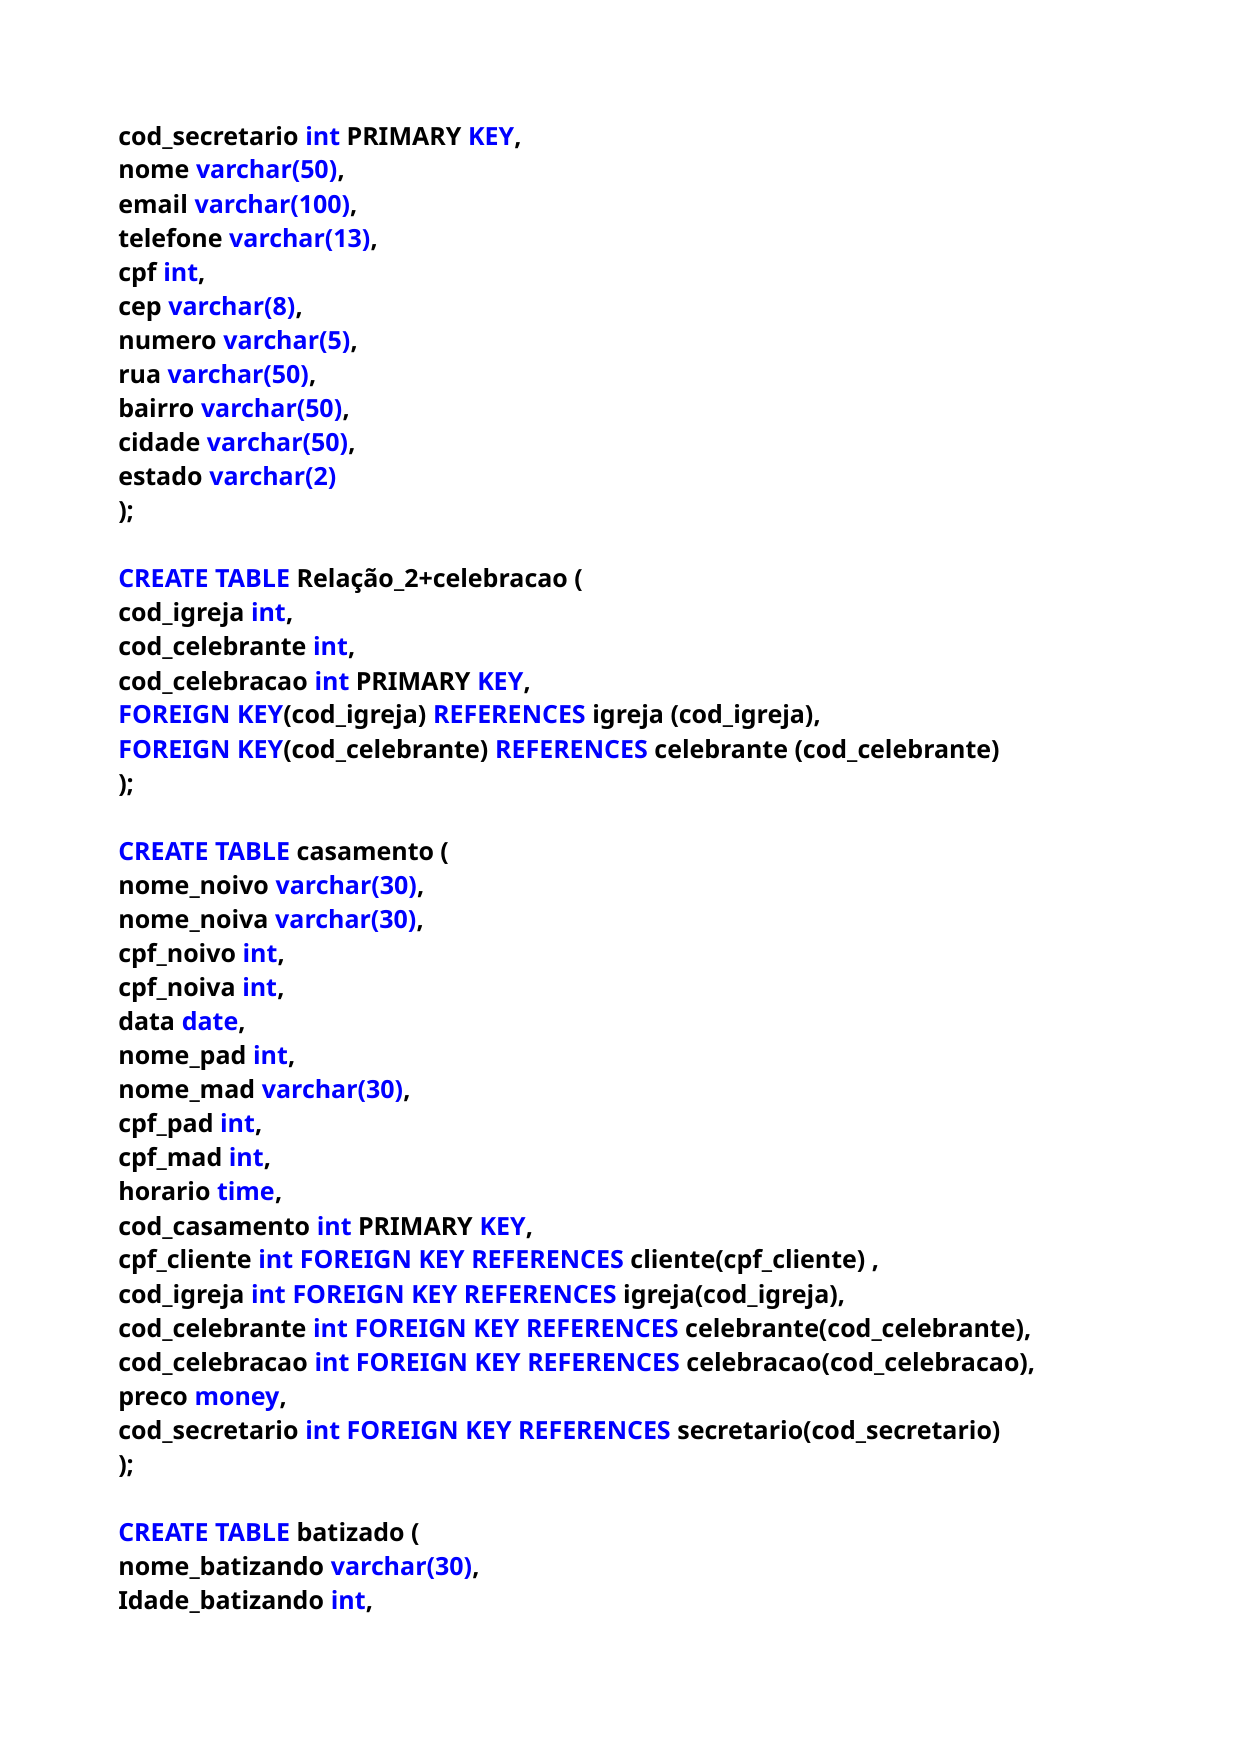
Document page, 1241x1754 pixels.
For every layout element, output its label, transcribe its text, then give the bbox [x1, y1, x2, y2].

text cod_celebracao int PRIMARY KEY, [118, 663, 1122, 697]
text ); [118, 493, 1122, 527]
text bairro varchar(50), [118, 391, 1122, 425]
text cod_igreja int FOREIGN KEY REFERENCES igreja(cod_igreja), [118, 1276, 1122, 1310]
text cep varchar(8), [118, 288, 1122, 322]
text cpf_pad int, [118, 1106, 1122, 1140]
text cod_secretario int PRIMARY KEY, [118, 118, 1122, 152]
text FOREIGN KEY(cod_celebrante) REFERENCES celebrante (cod_celebrante) [118, 731, 1122, 765]
text cod_celebracao int FOREIGN KEY REFERENCES celebracao(cod_celebracao), [118, 1344, 1122, 1378]
text cod_celebrante int, [118, 629, 1122, 663]
text email varchar(100), [118, 186, 1122, 220]
text ); [118, 765, 1122, 799]
text horario time, [118, 1174, 1122, 1208]
text cpf_noivo int, [118, 936, 1122, 970]
text numero varchar(5), [118, 322, 1122, 357]
text cod_casamento int PRIMARY KEY, [118, 1208, 1122, 1242]
text CREATE TABLE Relação_2+celebracao ( [118, 561, 1122, 595]
text ); [118, 1447, 1122, 1481]
text telefone varchar(13), [118, 220, 1122, 254]
text Idade_batizando int, [118, 1583, 1122, 1617]
text nome_mad varchar(30), [118, 1072, 1122, 1106]
text cpf_mad int, [118, 1140, 1122, 1174]
text cod_secretario int FOREIGN KEY REFERENCES secretario(cod_secretario) [118, 1412, 1122, 1447]
text nome_noiva varchar(30), [118, 902, 1122, 936]
text data date, [118, 1004, 1122, 1038]
text CREATE TABLE batizado ( [118, 1515, 1122, 1549]
text CREATE TABLE casamento ( [118, 833, 1122, 867]
text nome_batizando varchar(30), [118, 1549, 1122, 1583]
text nome_noivo varchar(30), [118, 867, 1122, 902]
text nome_pad int, [118, 1038, 1122, 1072]
text cod_igreja int, [118, 595, 1122, 629]
text preco money, [118, 1378, 1122, 1412]
text FOREIGN KEY(cod_igreja) REFERENCES igreja (cod_igreja), [118, 697, 1122, 731]
text cod_celebrante int FOREIGN KEY REFERENCES celebrante(cod_celebrante), [118, 1310, 1122, 1344]
text rua varchar(50), [118, 357, 1122, 391]
text cpf_cliente int FOREIGN KEY REFERENCES cliente(cpf_cliente) , [118, 1242, 1122, 1276]
text estado varchar(2) [118, 459, 1122, 493]
text nome varchar(50), [118, 152, 1122, 186]
text cpf_noiva int, [118, 970, 1122, 1004]
text cpf int, [118, 254, 1122, 288]
text cidade varchar(50), [118, 425, 1122, 459]
